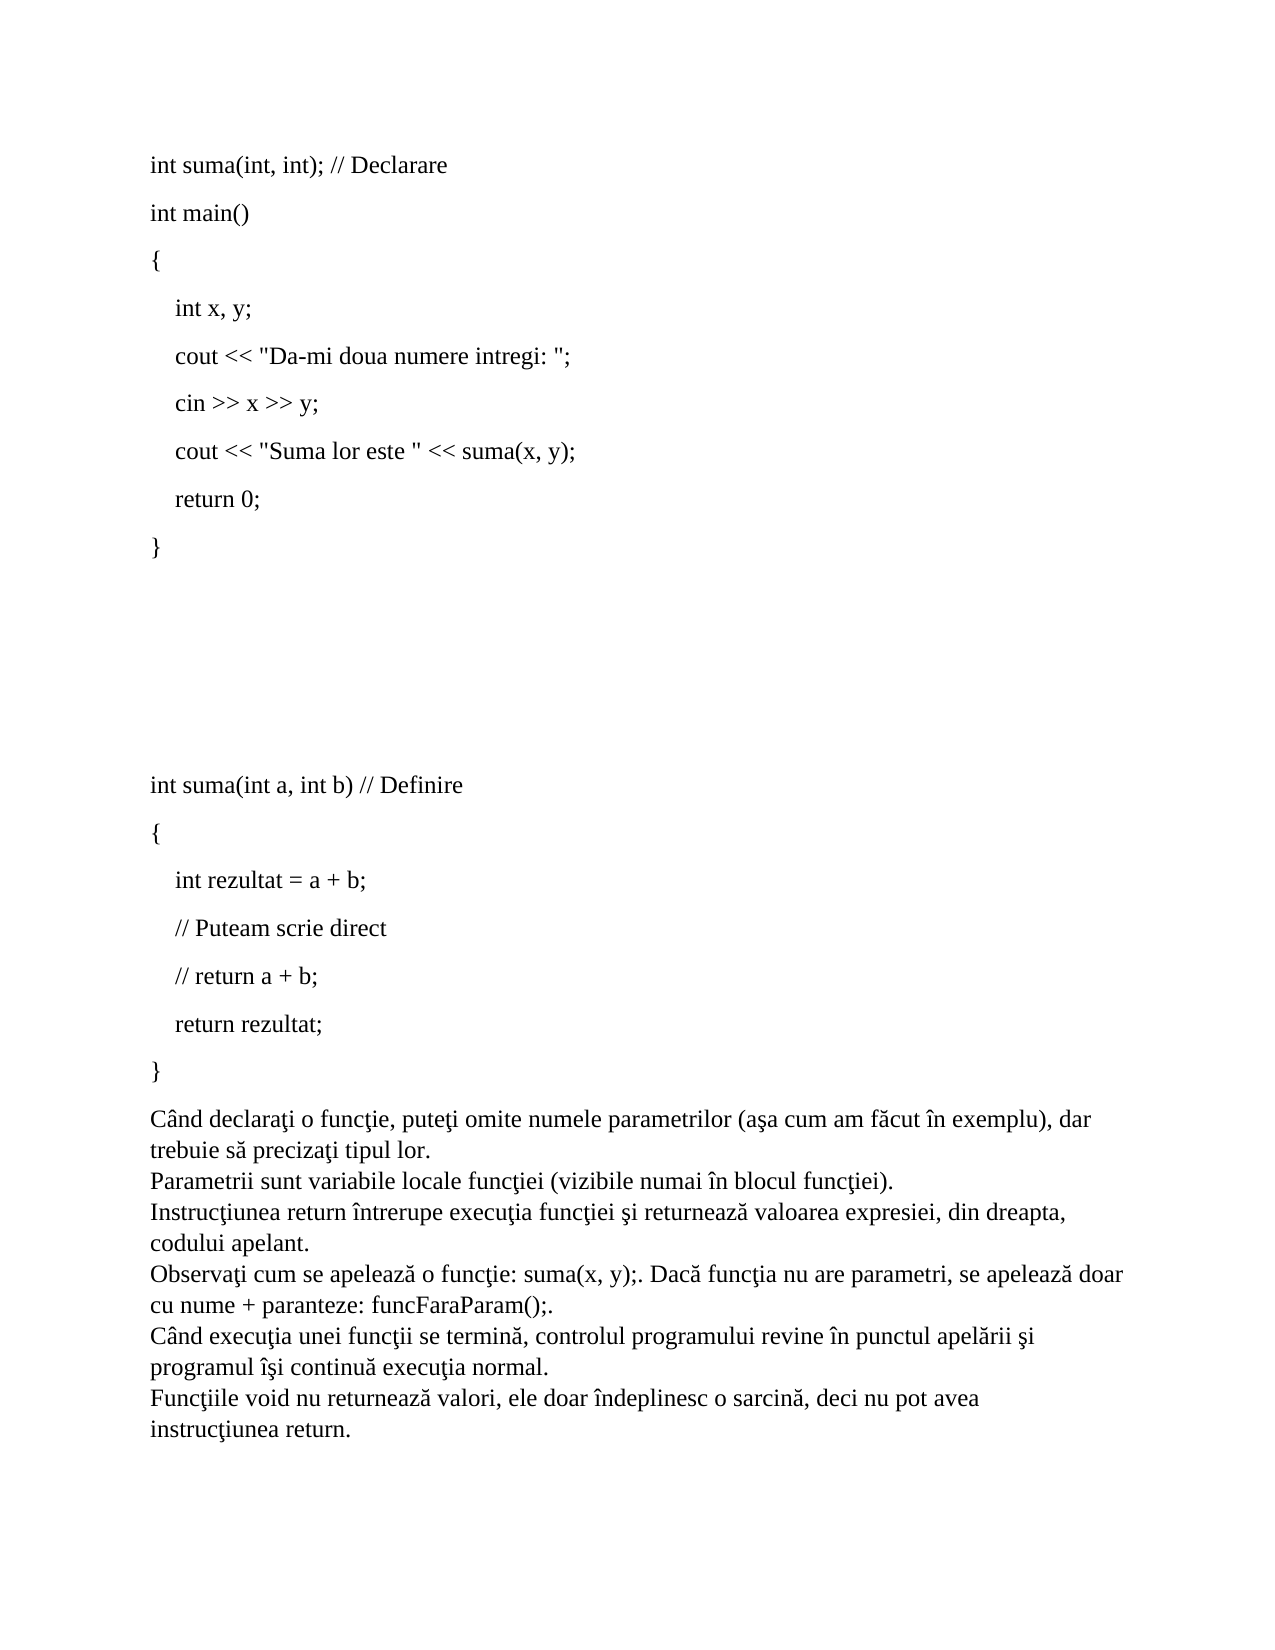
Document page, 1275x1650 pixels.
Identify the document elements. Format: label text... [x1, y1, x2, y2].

text { [150, 245, 1125, 274]
text } [150, 532, 1125, 560]
text int main() [150, 198, 1125, 226]
text int suma(int a, int b) // Definire [150, 770, 1125, 799]
text { [150, 818, 1125, 847]
text return 0; [150, 484, 1125, 513]
text // Puteam scrie direct [150, 913, 1125, 942]
text int rezultat = a + b; [150, 866, 1125, 894]
text return rezultat; [150, 1009, 1125, 1037]
text Când declaraţi o funcţie, puteţi omite numele parametrilor (aşa cum am făcut în exemplu), dar trebuie să precizaţi tipul lor. Parametrii sunt variabile locale funcţiei (vizibile numai în blocul funcţiei). Instrucţiunea return întrerupe execuţia funcţiei şi returnează valoarea expresiei, din dreapta, codului apelant. Observaţi cum se apelează o funcţie: suma(x, y);. Dacă funcţia nu are parametri, se apelează doar cu nume + paranteze: funcFaraParam();. Când execuţia unei funcţii se termină, controlul programului revine în punctul apelării şi programul îşi continuă execuţia normal. Funcţiile void nu returnează valori, ele doar îndeplinesc o sarcină, deci nu pot avea instrucţiunea return. [150, 1104, 1125, 1443]
text int x, y; [150, 293, 1125, 322]
text } [150, 1056, 1125, 1085]
text cin >> x >> y; [150, 388, 1125, 417]
text cout << "Da-mi doua numere intregi: "; [150, 341, 1125, 369]
text cout << "Suma lor este " << suma(x, y); [150, 436, 1125, 465]
text // return a + b; [150, 961, 1125, 990]
text int suma(int, int); // Declarare [150, 150, 1125, 179]
